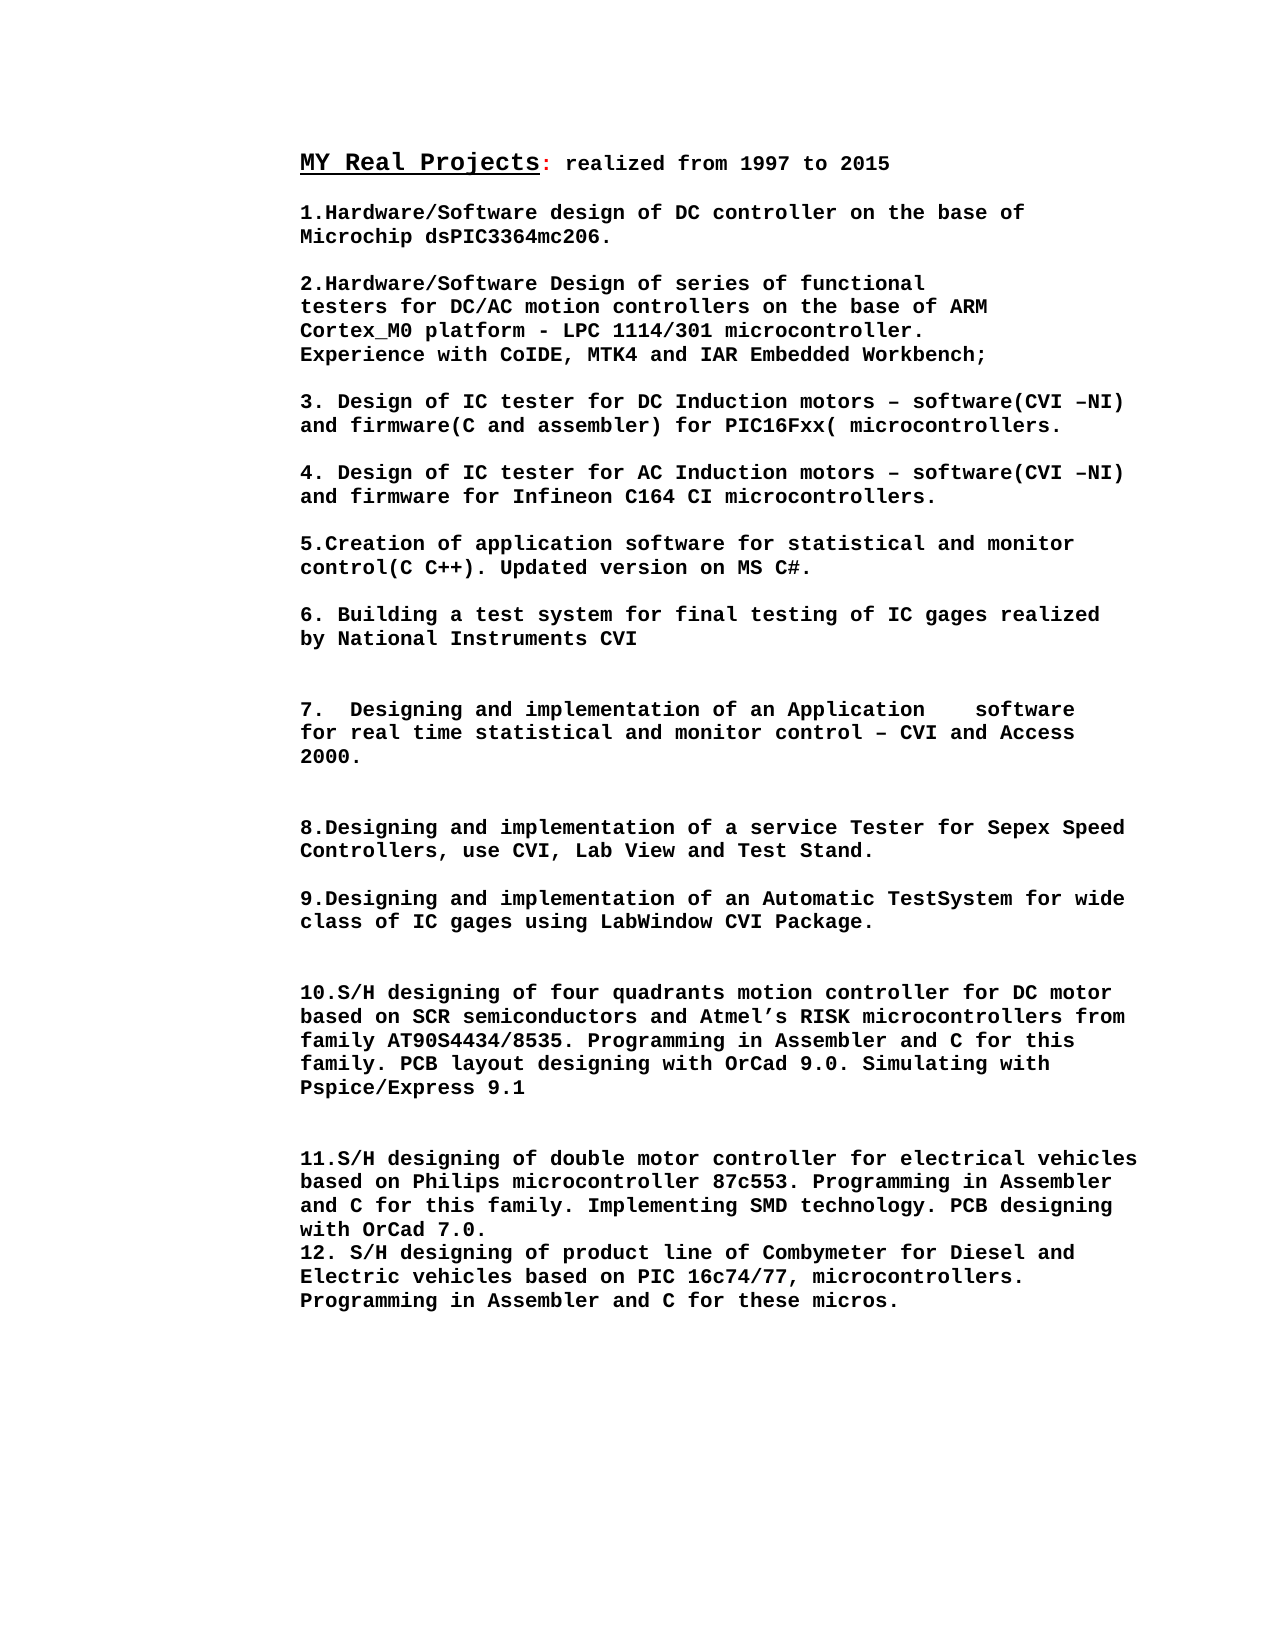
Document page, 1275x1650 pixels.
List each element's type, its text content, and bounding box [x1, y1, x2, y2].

text 12. S/H designing of product line of Combymeter for Diesel and Electric vehicles based on PIC 16c74/77, microcontrollers. Programming in Assembler and C for these micros. [300, 1242, 1125, 1313]
text 1.Hardware/Software design of DC controller on the base of Microchip dsPIC3364mc206. [300, 202, 1125, 249]
text 3. Design of IC tester for DC Induction motors – software(CVI –NI) and firmware(C and assembler) for PIC16Fxx( microcontrollers. [300, 391, 1125, 438]
text 4. Design of IC tester for AC Induction motors – software(CVI –NI) and firmware for Infineon C164 CI microcontrollers. [300, 462, 1125, 509]
text 7. Designing and implementation of an Application software for real time statistical and monitor control – CVI and Access 2000. [300, 698, 1125, 769]
text 2.Hardware/Software Design of series of functional testers for DC/AC motion controllers on the base of ARM Cortex_M0 platform - LPC 1114/301 microcontroller. [225, 273, 1125, 344]
text 6. Building a test system for final testing of IC gages realized by National Instruments CVI [300, 604, 1125, 651]
text 11.S/H designing of double motor controller for electrical vehicles based on Philips microcontroller 87c553. Programming in Assembler and C for this family. Implementing SMD technology. PCB designing with OrCad 7.0. [300, 1148, 1150, 1242]
text 5.Creation of application software for statistical and monitor control(C C++). Updated version on MS C#. [300, 533, 1125, 580]
text MY Real Projects: realized from 1997 to 2015 [300, 150, 1125, 178]
text 8.Designing and implementation of a service Tester for Sepex Speed Controllers, use CVI, Lab View and Test Stand. [300, 817, 1125, 864]
text 10.S/H designing of four quadrants motion controller for DC motor based on SCR semiconductors and Atmel’s RISK microcontrollers from family AT90S4434/8535. Programming in Assembler and C for this family. PCB layout designing with OrCad 9.0. Simulating with Pspice/Express 9.1 [300, 982, 1125, 1101]
text Experience with CoIDE, MTK4 and IAR Embedded Workbench; [150, 344, 1125, 367]
text 9.Designing and implementation of an Automatic TestSystem for wide class of IC gages using LabWindow CVI Package. [300, 888, 1125, 935]
